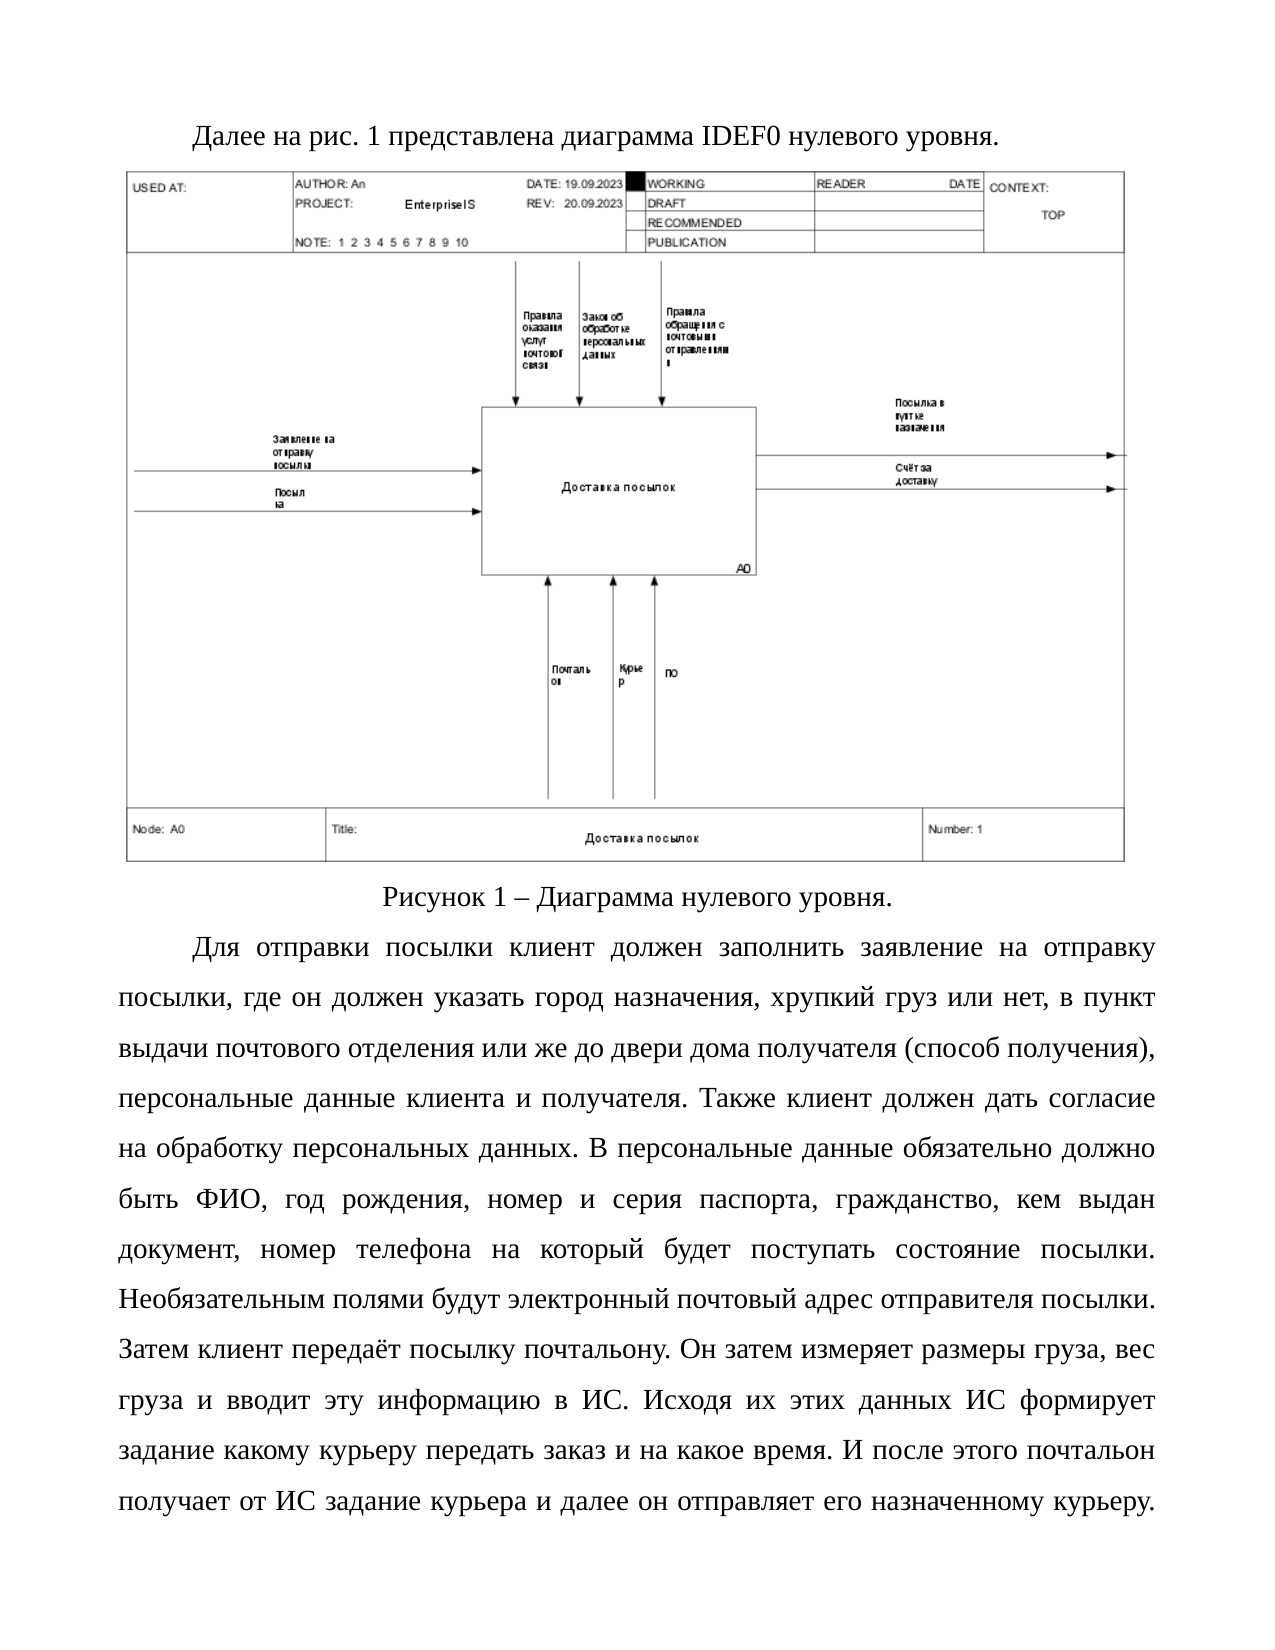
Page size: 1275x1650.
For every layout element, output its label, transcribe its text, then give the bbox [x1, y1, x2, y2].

text Рисунок 1 – Диаграмма нулевого уровня. [118, 181, 1157, 912]
text Для отправки посылки клиент должен заполнить заявление на отправку посылки, где он должен указать город назначения, хрупкий груз или нет, в пункт выдачи почтового отделения или же до двери дома получателя (способ получения), персональные данные клиента и получателя. Также клиент должен дать согласие на обработку персональных данных. В персональные данные обязательно должно быть ФИО, год рождения, номер и серия паспорта, гражданство, кем выдан документ, номер телефона на который будет поступать состояние посылки. Необязательным полями будут электронный почтовый адрес отправителя посылки. Затем клиент передаёт посылку почтальону. Он затем измеряет размеры груза, вес груза и вводит эту информацию в ИС. Исходя их этих данных ИС формирует задание какому курьеру передать заказ и на какое время. И после этого почтальон получает от ИС задание курьера и далее он отправляет его назначенному курьеру. [118, 929, 1157, 1516]
text Далее на рис. 1 представлена диаграмма IDEF0 нулевого уровня. [118, 118, 1157, 152]
